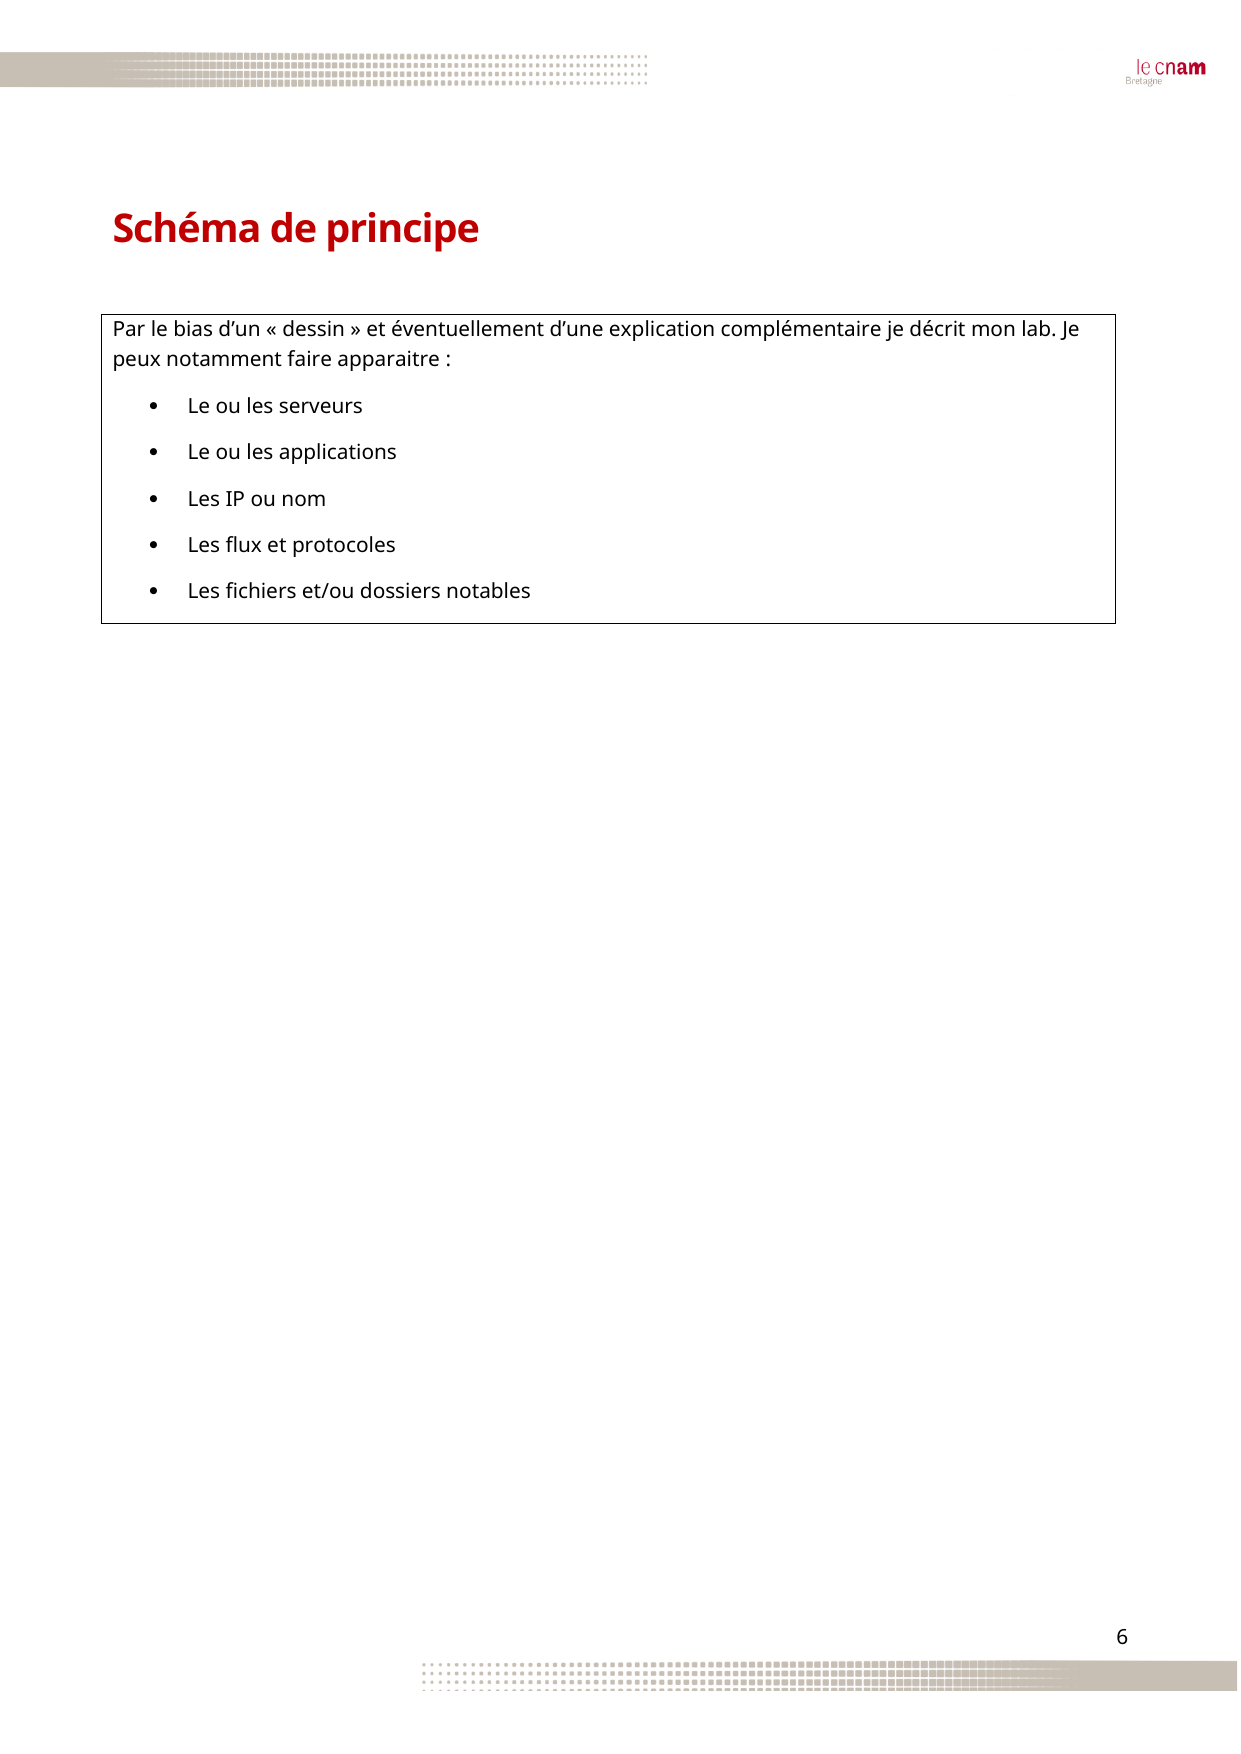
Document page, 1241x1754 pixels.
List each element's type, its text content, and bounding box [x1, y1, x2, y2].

table_header Par le bias d’un « dessin » et éventuellement d’une explication complémentaire je décrit mon lab. Je peux notamment faire apparaitre : Le ou les serveurs Le ou les applications Les IP ou nom Les flux et protocoles Les fichiers et/ou dossiers notables [102, 315, 1115, 623]
picture [0, 44, 1211, 101]
picture [422, 1660, 1240, 1691]
subtitle Schéma de principe [112, 201, 1128, 254]
